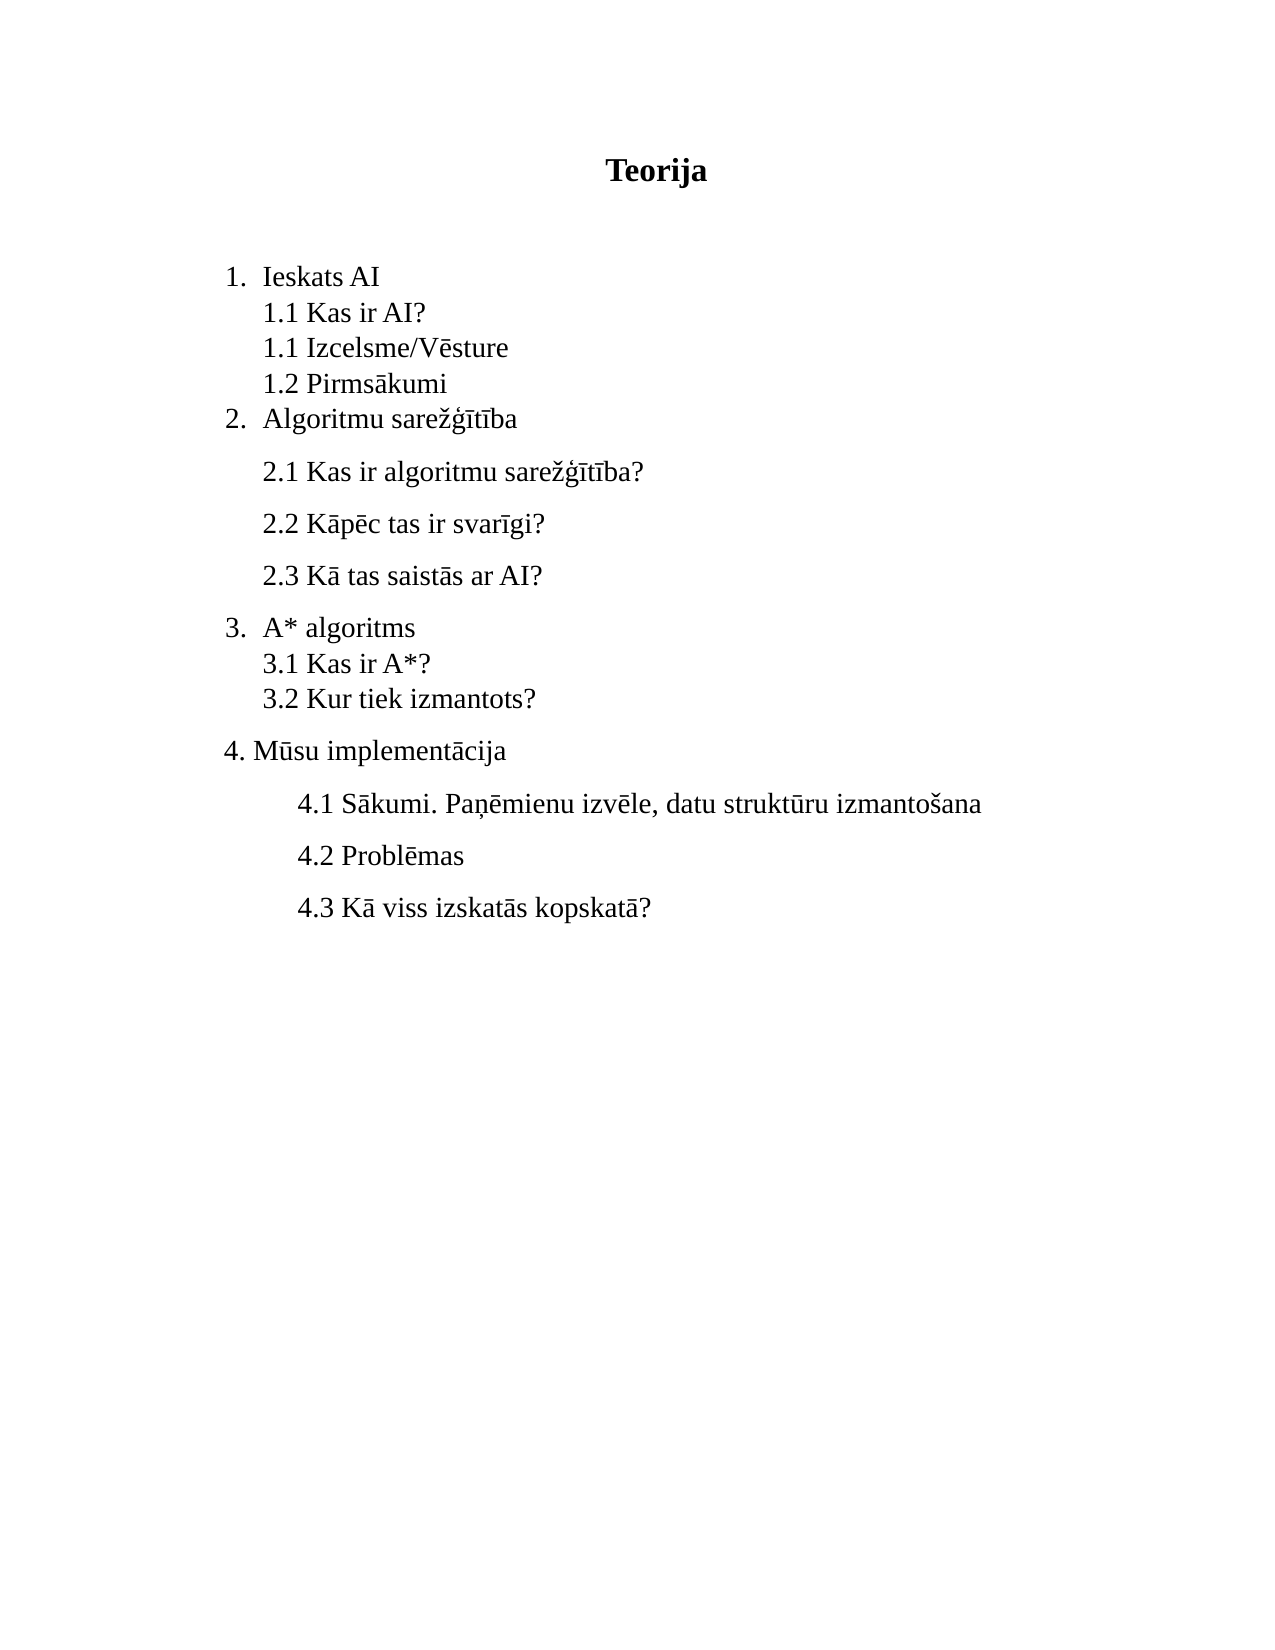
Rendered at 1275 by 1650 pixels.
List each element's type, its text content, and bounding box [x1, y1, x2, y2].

text 1.1 Kas ir AI? [262, 295, 1125, 328]
text 4.2 Problēmas [224, 838, 1125, 871]
list Ieskats AI [225, 259, 1125, 293]
text 3.1 Kas ir A*? [262, 646, 1125, 679]
text 2.3 Kā tas saistās ar AI? [189, 558, 1125, 592]
text 3.2 Kur tiek izmantots? [262, 681, 1125, 715]
list Algoritmu sarežģītība [225, 402, 1125, 435]
text Teorija [187, 150, 1125, 188]
text 2.1 Kas ir algoritmu sarežģītība? [189, 454, 1125, 487]
text 2.2 Kāpēc tas ir svarīgi? [189, 506, 1125, 539]
text 4.3 Kā viss izskatās kopskatā? [224, 890, 1125, 924]
list Pirmsākumi [262, 366, 1125, 399]
list Izcelsme/Vēsture [262, 331, 1125, 364]
list A* algoritms [225, 610, 1125, 644]
text 4. Mūsu implementācija [150, 733, 1125, 767]
text 4.1 Sākumi. Paņēmienu izvēle, datu struktūru izmantošana [224, 786, 1125, 819]
